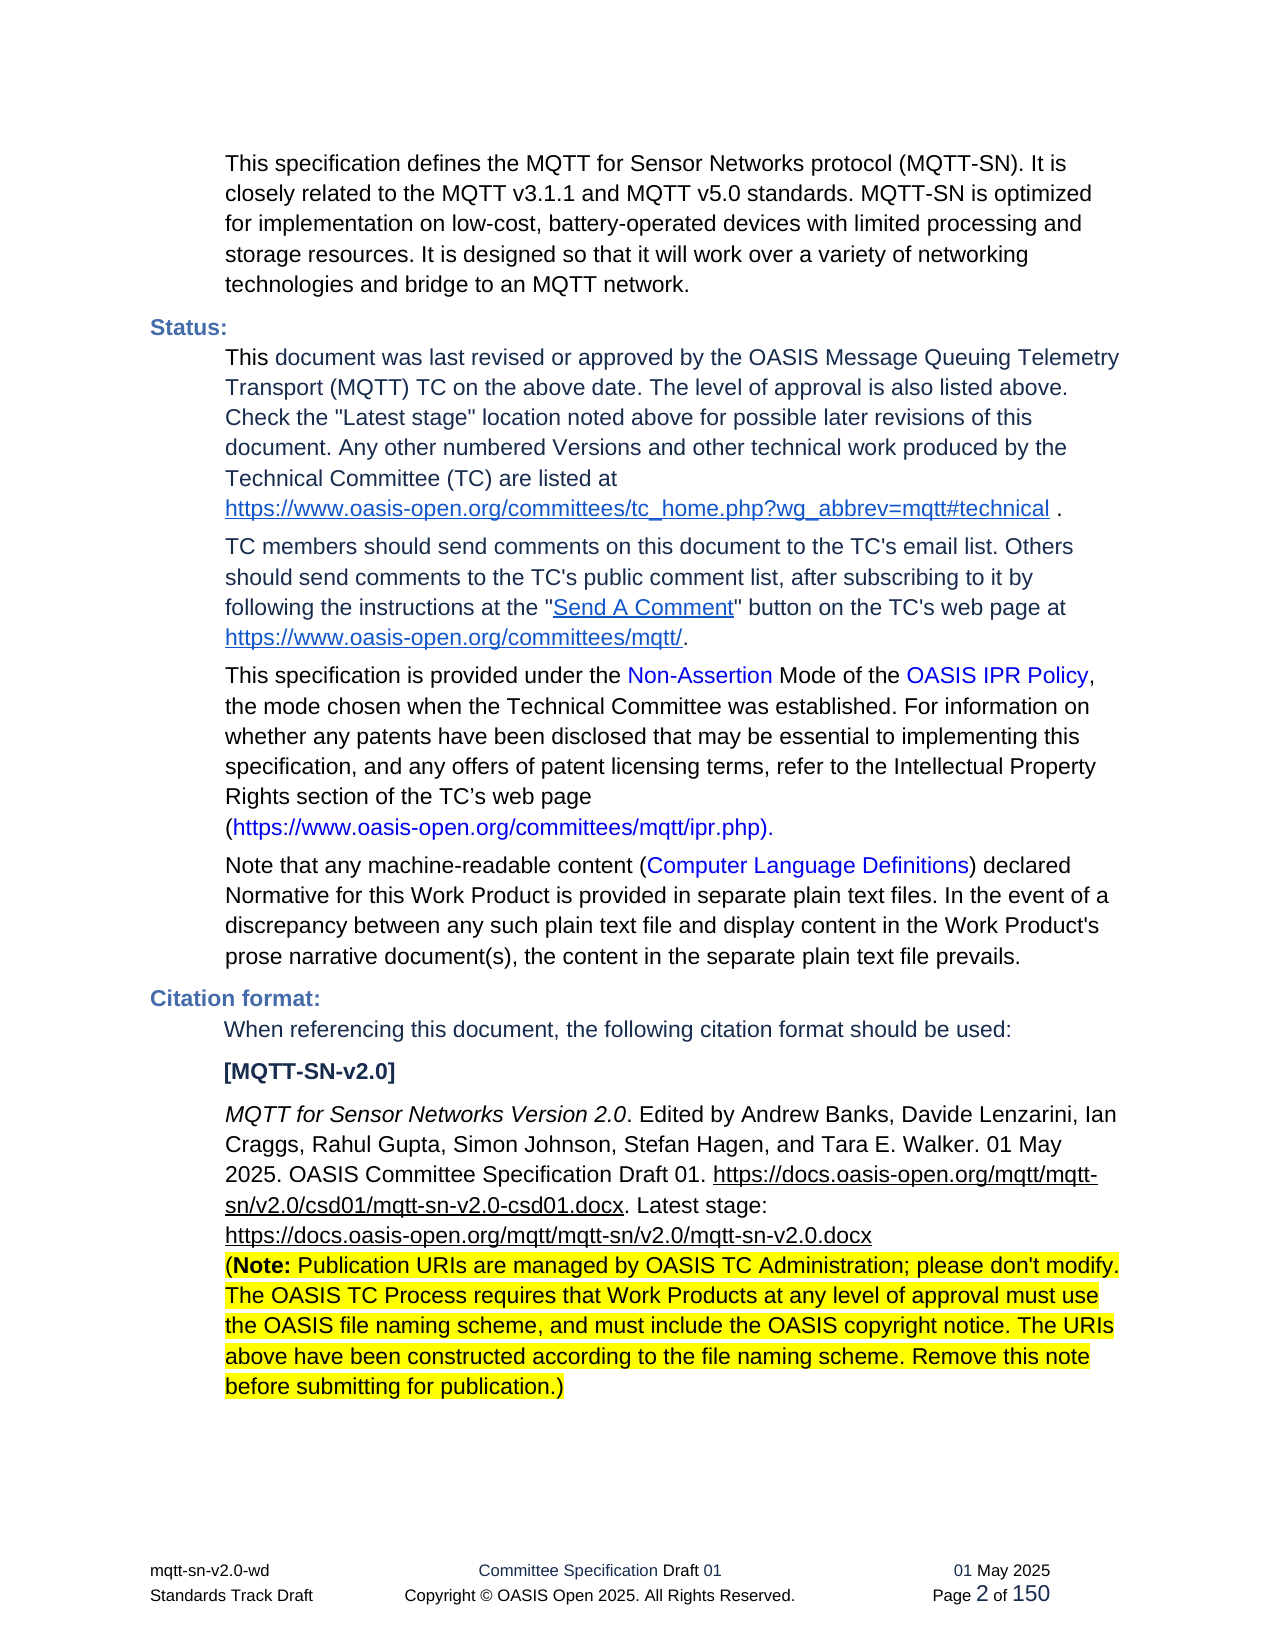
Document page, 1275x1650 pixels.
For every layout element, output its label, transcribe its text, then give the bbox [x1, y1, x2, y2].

text This specification defines the MQTT for Sensor Networks protocol (MQTT-SN). It is closely related to the MQTT v3.1.1 and MQTT v5.0 standards. MQTT-SN is optimized for implementation on low-cost, battery-operated devices with limited processing and storage resources. It is designed so that it will work over a variety of networking technologies and bridge to an MQTT network. [225, 150, 1125, 297]
text This specification is provided under the Non-Assertion Mode of the OASIS IPR Policy, the mode chosen when the Technical Committee was established. For information on whether any patents have been disclosed that may be essential to implementing this specification, and any offers of patent licensing terms, refer to the Intellectual Property Rights section of the TC’s web page (https://www.oasis-open.org/committees/mqtt/ipr.php). [225, 662, 1125, 840]
text TC members should send comments on this document to the TC's email list. Others should send comments to the TC's public comment list, after subscribing to it by following the instructions at the "Send A Comment" button on the TC's web page at https://www.oasis-open.org/committees/mqtt/. [225, 533, 1125, 650]
text This document was last revised or approved by the OASIS Message Queuing Telemetry Transport (MQTT) TC on the above date. The level of approval is also listed above. Check the "Latest stage" location noted above for possible later revisions of this document. Any other numbered Versions and other technical work produced by the Technical Committee (TC) are listed at https://www.oasis-open.org/committees/tc_home.php?wg_abbrev=mqtt#technical . [225, 344, 1125, 521]
text [MQTT-SN-v2.0] [223, 1058, 1124, 1085]
text MQTT for Sensor Networks Version 2.0. Edited by Andrew Banks, Davide Lenzarini, Ian Craggs, Rahul Gupta, Simon Johnson, Stefan Hagen, and Tara E. Walker. 01 May 2025. OASIS Committee Specification Draft 01. https://docs.oasis-open.org/mqtt/mqtt-sn/v2.0/csd01/mqtt-sn-v2.0-csd01.docx. Latest stage: https://docs.oasis-open.org/mqtt/mqtt-sn/v2.0/mqtt-sn-v2.0.docx [225, 1101, 1125, 1248]
text Citation format: [150, 985, 1125, 1012]
text Note that any machine-readable content (Computer Language Definitions) declared Normative for this Work Product is provided in separate plain text files. In the event of a discrepancy between any such plain text file and display content in the Work Product's prose narrative document(s), the content in the separate plain text file prevails. [225, 852, 1125, 969]
text When referencing this document, the following citation format should be used: [223, 1016, 1124, 1042]
text Status: [150, 313, 1125, 340]
text (Note: Publication URIs are managed by OASIS TC Administration; please don't modify. The OASIS TC Process requires that Work Products at any level of approval must use the OASIS file naming scheme, and must include the OASIS copyright notice. The URIs above have been constructed according to the file naming scheme. Remove this note before submitting for publication.) [225, 1252, 1125, 1399]
